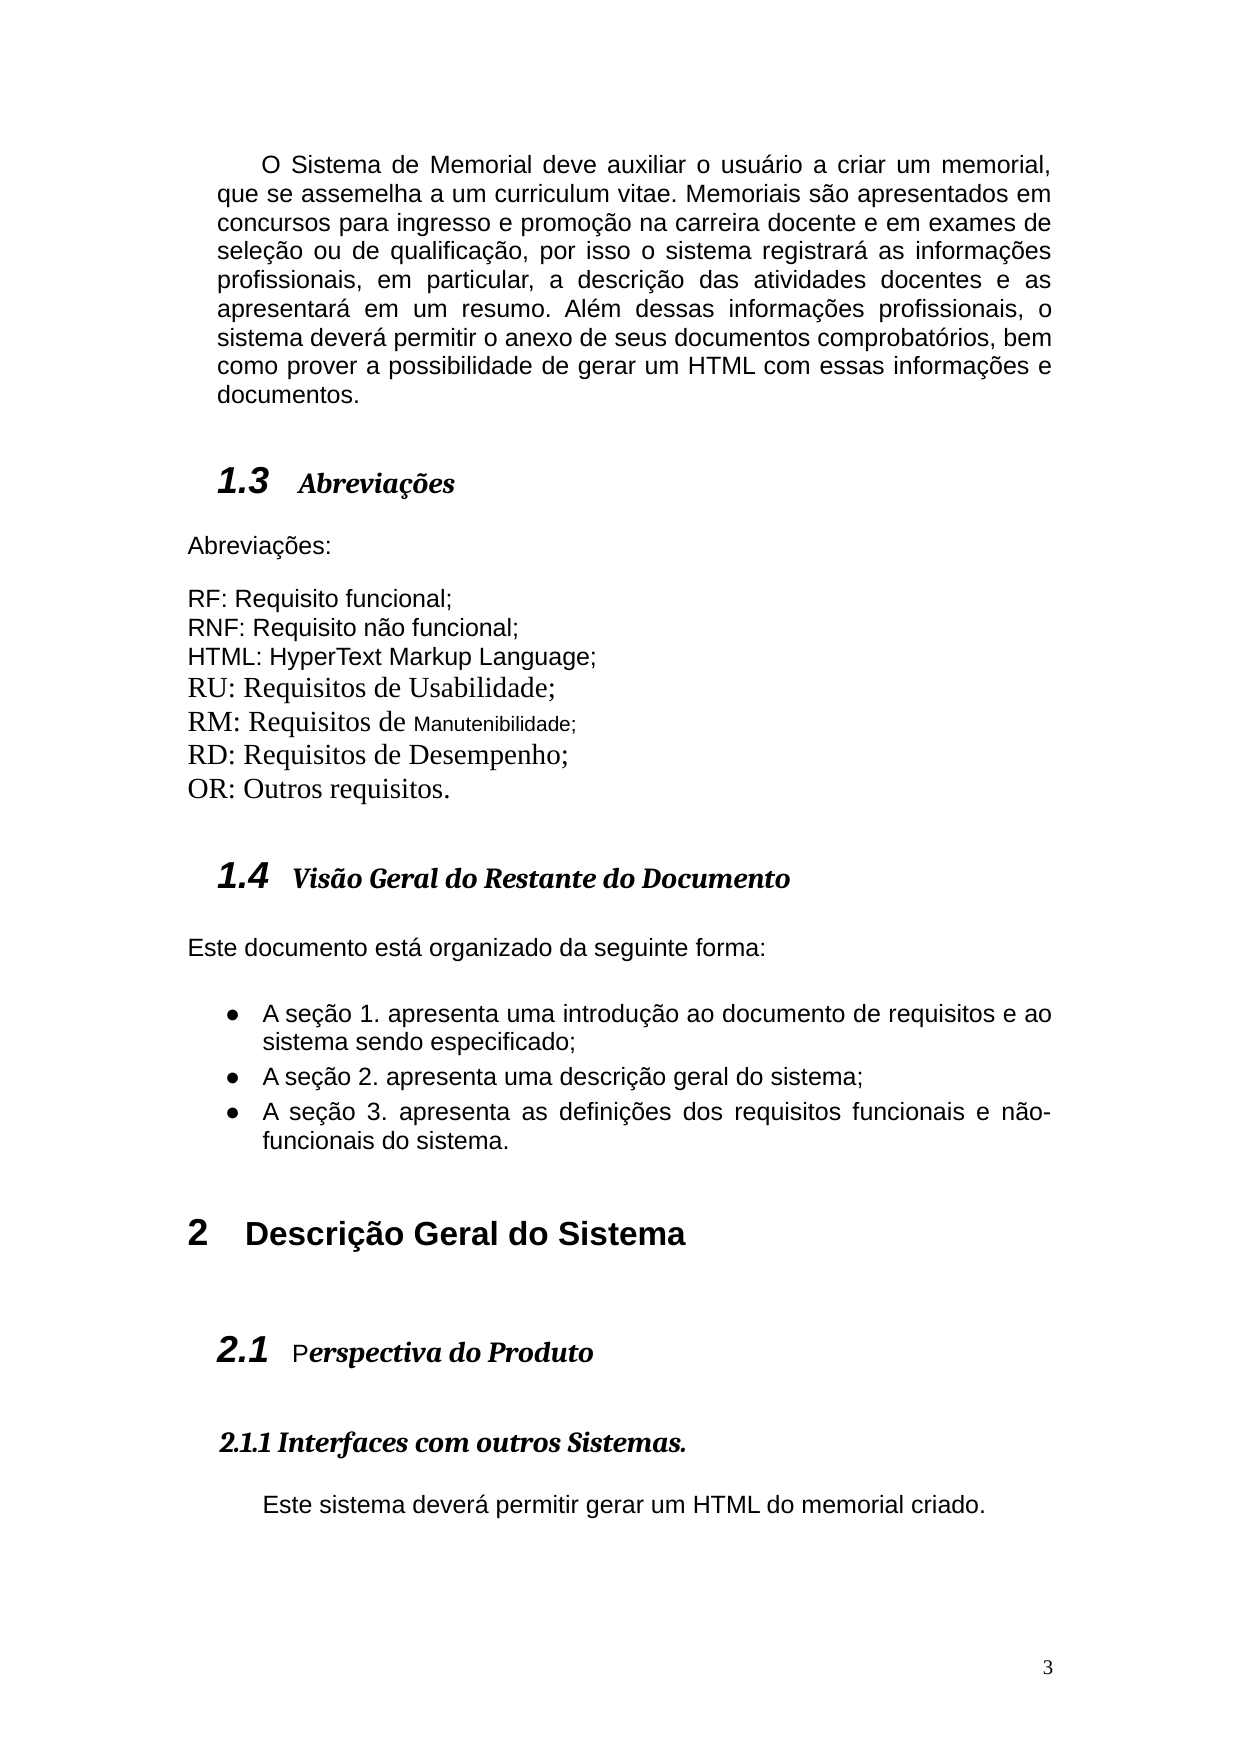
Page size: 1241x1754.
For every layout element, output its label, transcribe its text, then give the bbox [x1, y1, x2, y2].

text RNF: Requisito não funcional; [187, 613, 1053, 642]
text O Sistema de Memorial deve auxiliar o usuário a criar um memorial, que se assemelha a um curriculum vitae. Memoriais são apresentados em concursos para ingresso e promoção na carreira docente e em exames de seleção ou de qualificação, por isso o sistema registrará as informações profissionais, em particular, a descrição das atividades docentes e as apresentará em um resumo. Além dessas informações profissionais, o sistema deverá permitir o anexo de seus documentos comprobatórios, bem como prover a possibilidade de gerar um HTML com essas informações e documentos. [217, 150, 1053, 409]
list A seção 3. apresenta as definições dos requisitos funcionais e não-funcionais do sistema. [225, 1097, 1053, 1155]
list Descrição Geral do Sistema [187, 1210, 1053, 1253]
subtitle 2.1.1 Interfaces com outros Sistemas. [187, 1426, 1053, 1459]
subtitle Visão Geral do Restante do Documento [217, 853, 1053, 897]
subtitle Perspectiva do Produto [217, 1327, 1053, 1370]
text OR: Outros requisitos. [187, 771, 1053, 804]
text RU: Requisitos de Usabilidade; [187, 670, 1053, 704]
text RD: Requisitos de Desempenho; [187, 737, 1053, 771]
text Abreviações: [187, 531, 1053, 560]
text Este sistema deverá permitir gerar um HTML do memorial criado. [187, 1489, 1053, 1518]
subtitle Abreviações [217, 458, 1053, 501]
text HTML: HyperText Markup Language; [187, 642, 1053, 670]
text RF: Requisito funcional; [187, 584, 1053, 613]
list A seção 1. apresenta uma introdução ao documento de requisitos e ao sistema sendo especificado; [225, 998, 1053, 1056]
text Este documento está organizado da seguinte forma: [187, 933, 1053, 962]
text RM: Requisitos de Manutenibilidade; [187, 704, 1053, 737]
list A seção 2. apresenta uma descrição geral do sistema; [225, 1062, 1053, 1091]
